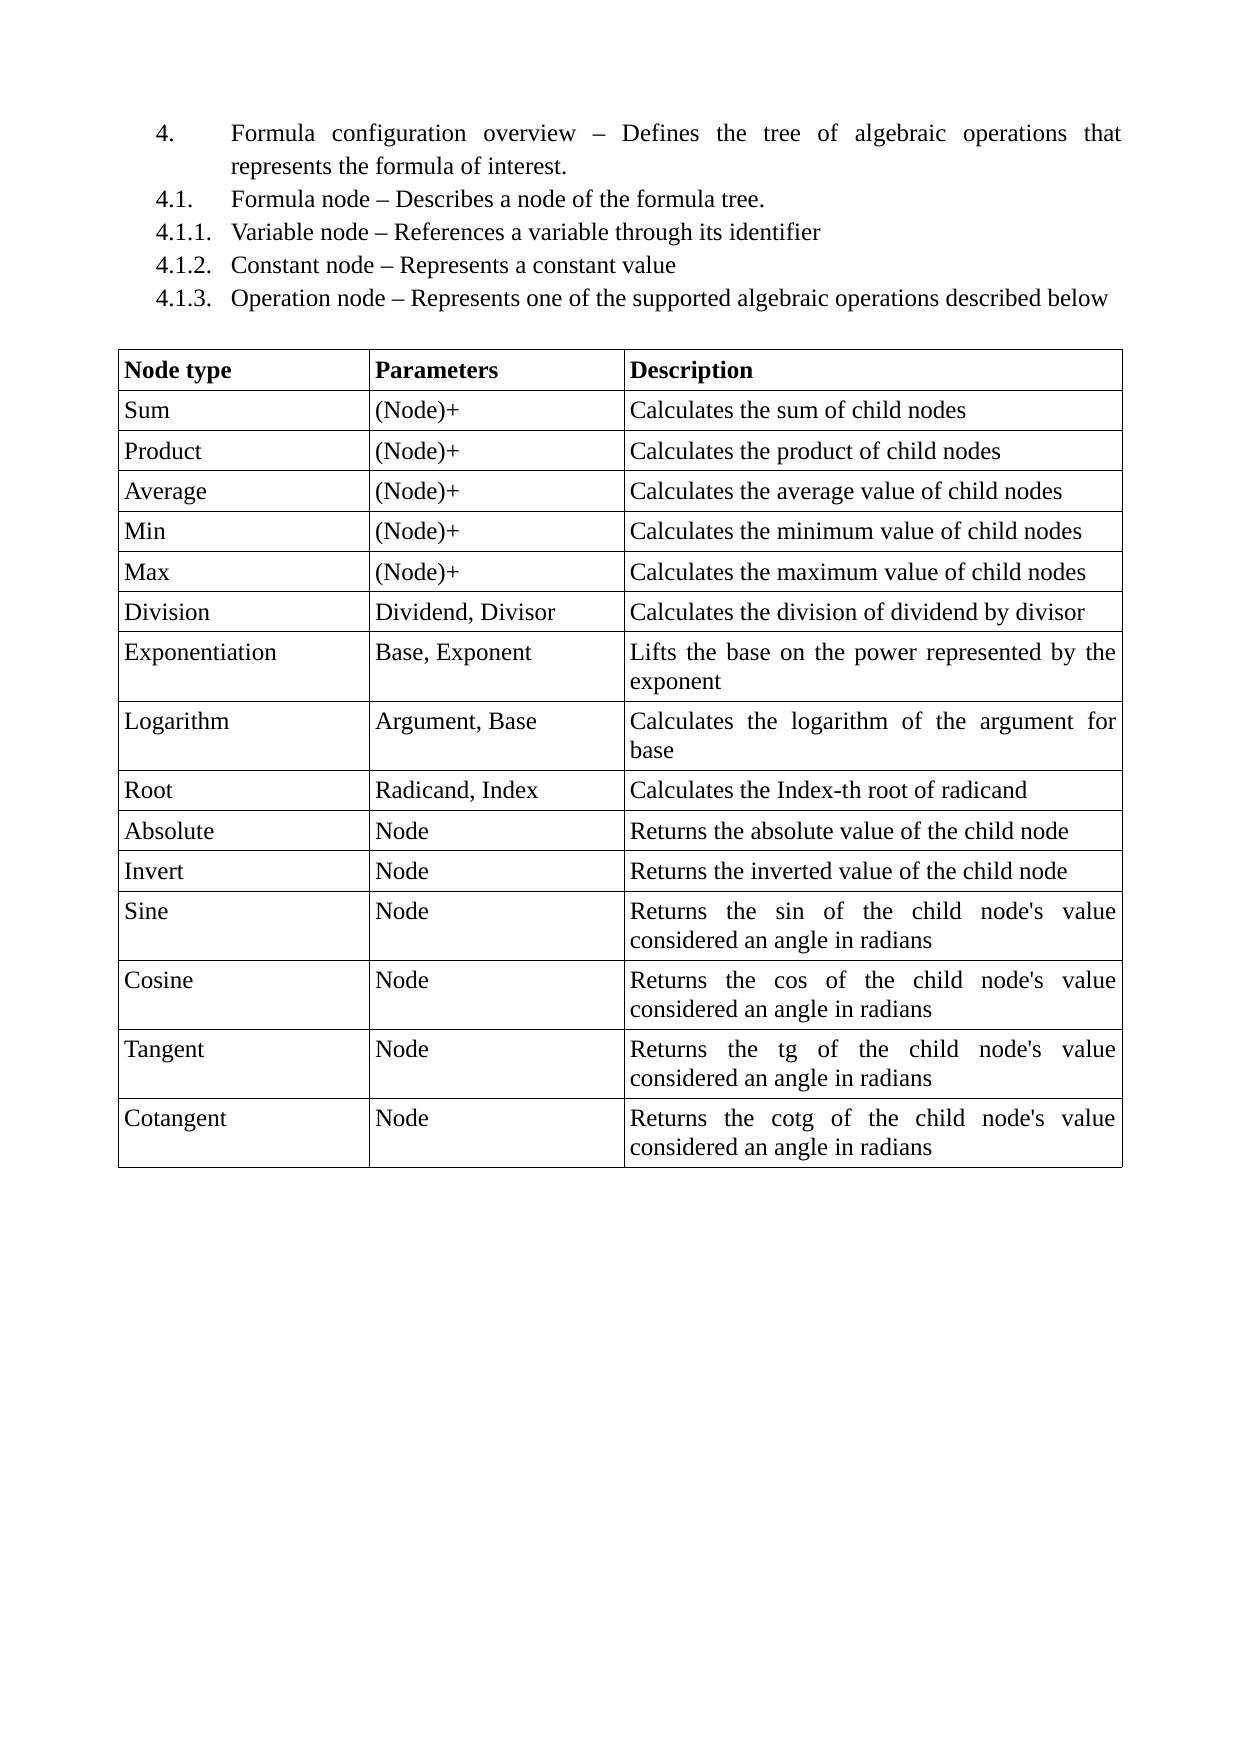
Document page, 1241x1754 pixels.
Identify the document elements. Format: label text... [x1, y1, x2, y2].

table_cell Calculates the division of dividend by divisor [625, 592, 1122, 631]
table_cell Calculates the Index-th root of radicand [625, 771, 1122, 810]
table_cell Calculates the average value of child nodes [625, 471, 1122, 511]
table_cell Dividend, Divisor [370, 592, 624, 631]
table_cell Argument, Base [370, 702, 624, 769]
table_cell Invert [119, 851, 369, 891]
table_cell Logarithm [119, 702, 369, 769]
table_cell Returns the cotg of the child node's value considered an angle in radians [625, 1099, 1122, 1167]
list Variable node – References a variable through its identifier [156, 217, 1122, 246]
table_cell Calculates the maximum value of child nodes [625, 552, 1122, 591]
table_cell Node [370, 961, 624, 1029]
table_cell Tangent [119, 1030, 369, 1098]
table_cell Max [119, 552, 369, 591]
table_cell Sum [119, 391, 369, 430]
table_header Parameters [370, 350, 624, 389]
table_cell Returns the absolute value of the child node [625, 811, 1122, 850]
table_cell Returns the tg of the child node's value considered an angle in radians [625, 1030, 1122, 1098]
table_cell Node [370, 811, 624, 850]
table_cell Node [370, 851, 624, 891]
table_cell Radicand, Index [370, 771, 624, 810]
table_cell Absolute [119, 811, 369, 850]
table_cell (Node)+ [370, 471, 624, 511]
table_cell Root [119, 771, 369, 810]
table_cell Average [119, 471, 369, 511]
table_cell Returns the inverted value of the child node [625, 851, 1122, 891]
table_header Description [625, 350, 1122, 389]
table_cell Cosine [119, 961, 369, 1029]
table_cell Calculates the minimum value of child nodes [625, 512, 1122, 551]
list Operation node – Represents one of the supported algebraic operations described below [156, 283, 1122, 312]
table_cell Returns the cos of the child node's value considered an angle in radians [625, 961, 1122, 1029]
table_cell Node [370, 892, 624, 959]
table_cell Node [370, 1099, 624, 1167]
table_cell Sine [119, 892, 369, 959]
table_cell Cotangent [119, 1099, 369, 1167]
table_cell (Node)+ [370, 431, 624, 470]
list Formula node – Describes a node of the formula tree. [156, 184, 1122, 213]
table_cell (Node)+ [370, 512, 624, 551]
table_cell Calculates the sum of child nodes [625, 391, 1122, 430]
table_cell Lifts the base on the power represented by the exponent [625, 632, 1122, 701]
table_cell Calculates the product of child nodes [625, 431, 1122, 470]
table_cell (Node)+ [370, 552, 624, 591]
list Constant node – Represents a constant value [156, 250, 1122, 279]
table_cell Base, Exponent [370, 632, 624, 701]
table_cell Returns the sin of the child node's value considered an angle in radians [625, 892, 1122, 959]
table_cell (Node)+ [370, 391, 624, 430]
table_cell Product [119, 431, 369, 470]
table_cell Exponentiation [119, 632, 369, 701]
table_cell Min [119, 512, 369, 551]
list Formula configuration overview – Defines the tree of algebraic operations that represents the formula of interest. [156, 118, 1122, 180]
table_cell Node [370, 1030, 624, 1098]
table_cell Calculates the logarithm of the argument for base [625, 702, 1122, 769]
table_cell Division [119, 592, 369, 631]
table_header Node type [119, 350, 369, 389]
